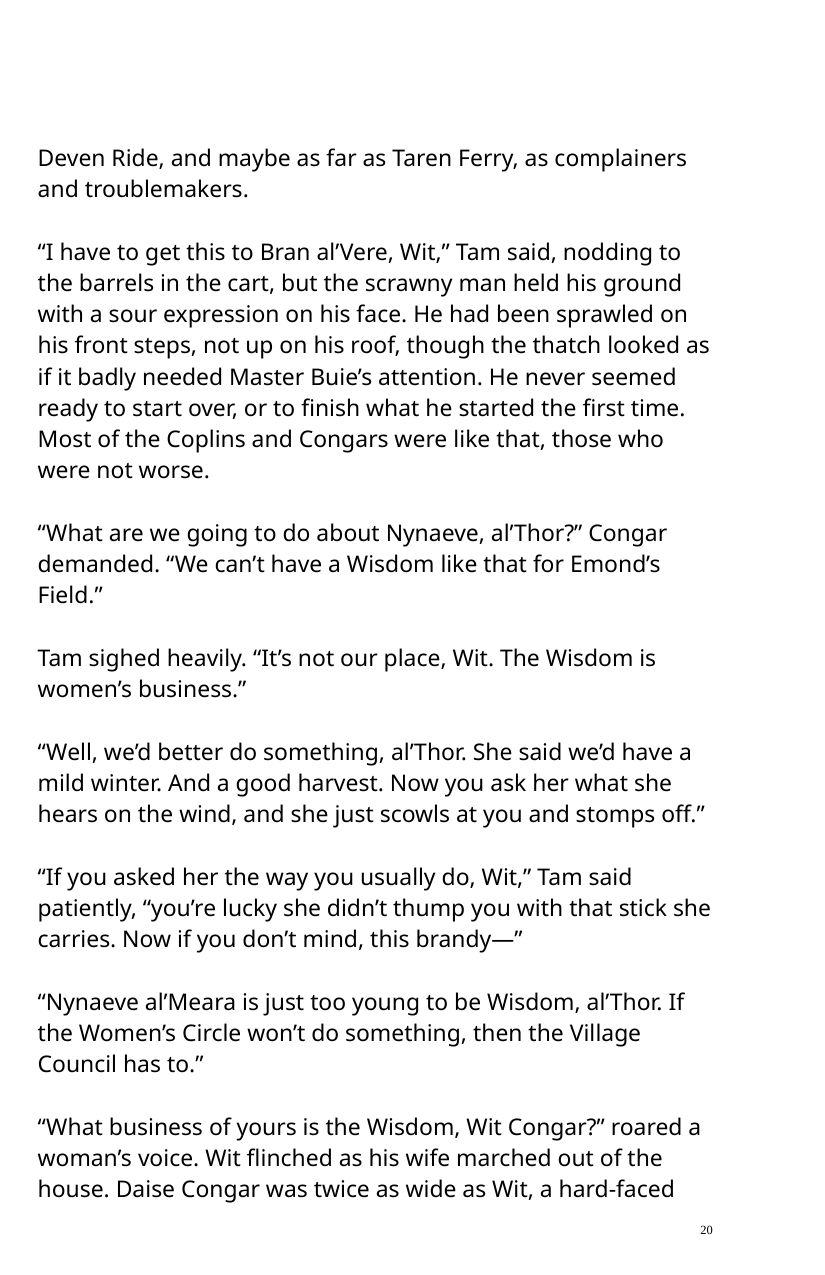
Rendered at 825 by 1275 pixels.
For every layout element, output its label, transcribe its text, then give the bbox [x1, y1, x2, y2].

text Deven Ride, and maybe as far as Taren Ferry, as complainers and troublemakers. [37, 142, 712, 204]
text “What are we going to do about Nynaeve, al’Thor?” Congar demanded. “We can’t have a Wisdom like that for Emond’s Field.” [37, 517, 712, 611]
text “I have to get this to Bran al’Vere, Wit,” Tam said, nodding to the barrels in the cart, but the scrawny man held his ground with a sour expression on his face. He had been sprawled on his front steps, not up on his roof, though the thatch looked as if it badly needed Master Buie’s attention. He never seemed ready to start over, or to finish what he started the first time. Most of the Coplins and Congars were like that, those who were not worse. [37, 236, 712, 486]
text “Well, we’d better do something, al’Thor. She said we’d have a mild winter. And a good harvest. Now you ask her what she hears on the wind, and she just scowls at you and stomps off.” [37, 736, 712, 829]
text “If you asked her the way you usually do, Wit,” Tam said patiently, “you’re lucky she didn’t thump you with that stick she carries. Now if you don’t mind, this brandy—” [37, 861, 712, 954]
text Tam sighed heavily. “It’s not our place, Wit. The Wisdom is women’s business.” [37, 642, 712, 704]
text “Nynaeve al’Meara is just too young to be Wisdom, al’Thor. If the Women’s Circle won’t do something, then the Village Council has to.” [37, 986, 712, 1079]
text “What business of yours is the Wisdom, Wit Congar?” roared a woman’s voice. Wit flinched as his wife marched out of the house. Daise Congar was twice as wide as Wit, a hard-faced [37, 1111, 712, 1204]
